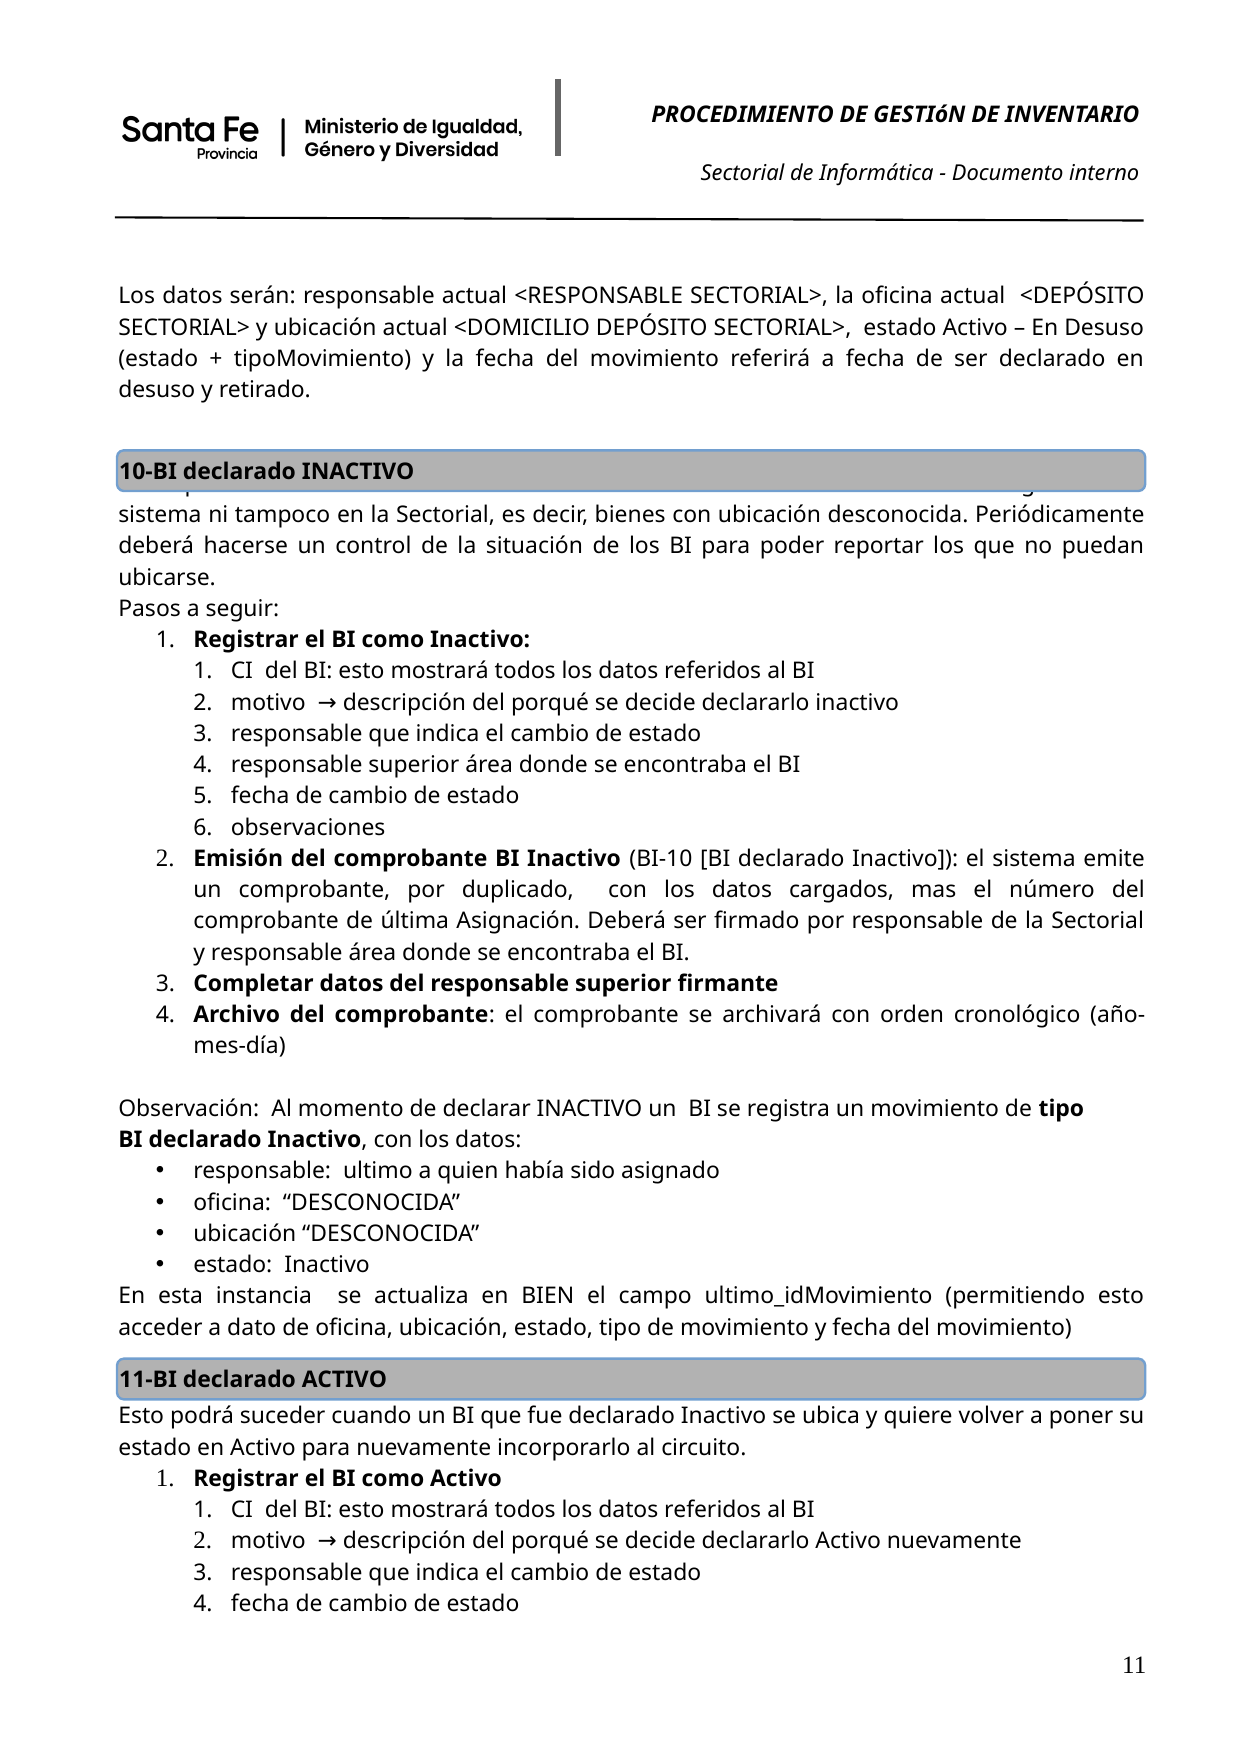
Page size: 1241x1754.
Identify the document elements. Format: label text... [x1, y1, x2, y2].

list responsable que indica el cambio de estado [193, 717, 1146, 748]
list Emisión del comprobante BI Inactivo (BI-10 [BI declarado Inactivo]): el sistema emite un comprobante, por duplicado, con los datos cargados, mas el número del comprobante de última Asignación. Deberá ser firmado por responsable de la Sectorial y responsable área donde se encontraba el BI. [156, 842, 1146, 967]
list responsable: ultimo a quien había sido asignado [156, 1154, 1146, 1186]
list responsable que indica el cambio de estado [193, 1556, 1146, 1587]
list Registrar el BI como Activo [156, 1462, 1146, 1493]
list Registrar el BI como Inactivo: [156, 623, 1146, 654]
list CI del BI: esto mostrará todos los datos referidos al BI [193, 654, 1146, 686]
list Completar datos del responsable superior firmante [156, 967, 1146, 998]
list motivo → descripción del porqué se decide declararlo Activo nuevamente [193, 1524, 1146, 1556]
list fecha de cambio de estado [193, 1587, 1146, 1618]
list responsable superior área donde se encontraba el BI [193, 748, 1146, 779]
text BI declarado Inactivo, con los datos: [118, 1123, 1146, 1154]
list CI del BI: esto mostrará todos los datos referidos al BI [193, 1493, 1146, 1524]
text En esta instancia se actualiza en BIEN el campo ultimo_idMovimiento (permitiendo esto acceder a dato de oficina, ubicación, estado, tipo de movimiento y fecha del movimiento) [118, 1279, 1146, 1342]
list estado: Inactivo [156, 1248, 1146, 1279]
text Observación: Al momento de declarar INACTIVO un BI se registra un movimiento de tipo [118, 1092, 1146, 1123]
list motivo → descripción del porqué se decide declararlo inactivo [193, 686, 1146, 717]
text Los datos serán: responsable actual <RESPONSABLE SECTORIAL>, la oficina actual <DEPÓSITO SECTORIAL> y ubicación actual <DOMICILIO DEPÓSITO SECTORIAL>, estado Activo – En Desuso (estado + tipoMovimiento) y la fecha del movimiento referirá a fecha de ser declarado en desuso y retirado. [118, 279, 1146, 404]
list fecha de cambio de estado [193, 779, 1146, 811]
text Esto podrá suceder cuando un BI que fue declarado Inactivo se ubica y quiere volver a poner su estado en Activo para nuevamente incorporarlo al circuito. [118, 1399, 1146, 1462]
list oficina: “DESCONOCIDA” [156, 1186, 1146, 1217]
list Archivo del comprobante: el comprobante se archivará con orden cronológico (año-mes-día) [156, 998, 1146, 1061]
picture [102, 100, 550, 170]
list observaciones [193, 811, 1146, 842]
text Un BI podrá ser declarado como INACTIVO cuando no se encuentre en el destino registrado en sistema ni tampoco en la Sectorial, es decir, bienes con ubicación desconocida. Periódicamente deberá hacerse un control de la situación de los BI para poder reportar los que no puedan ubicarse. [118, 489, 1146, 592]
list ubicación “DESCONOCIDA” [156, 1217, 1146, 1248]
text Pasos a seguir: [118, 592, 1146, 623]
